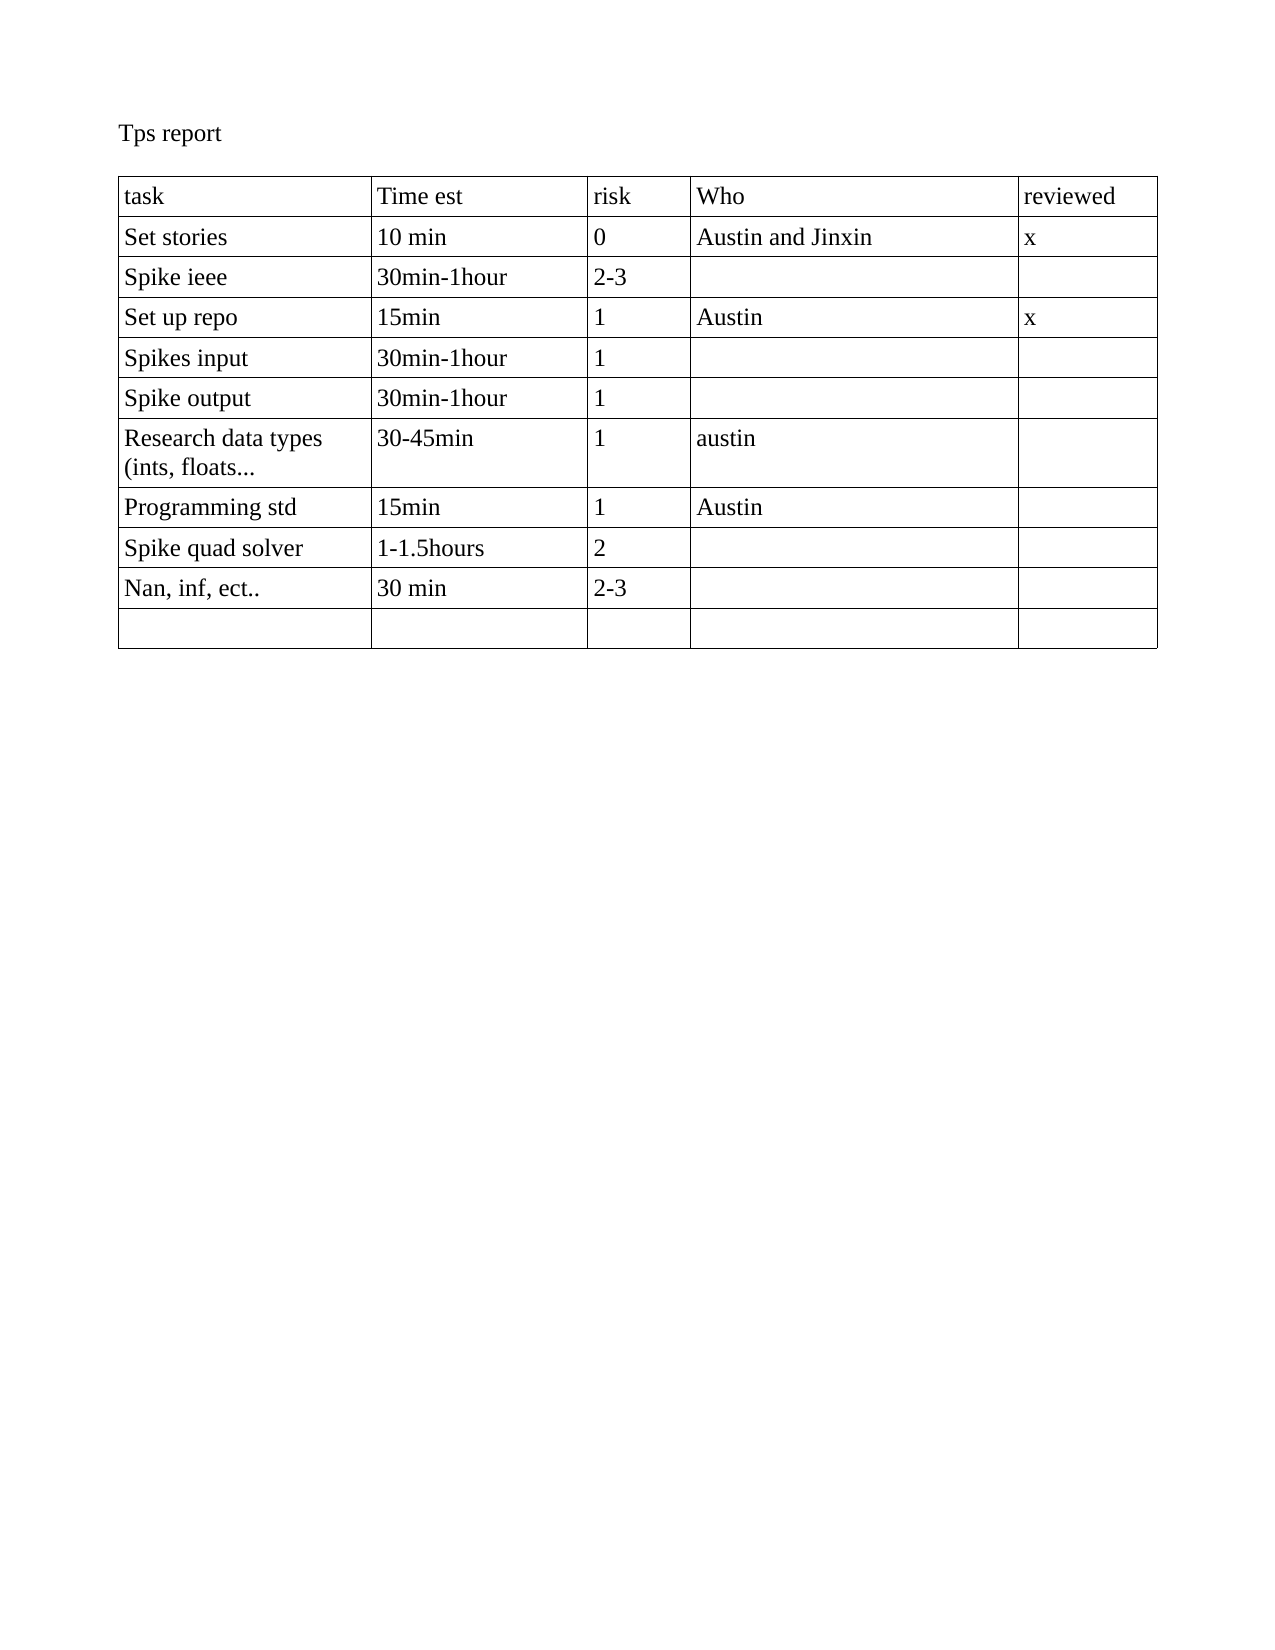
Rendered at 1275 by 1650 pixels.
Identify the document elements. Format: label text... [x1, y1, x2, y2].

table_cell Spike ieee [119, 257, 371, 297]
table_cell [691, 378, 1018, 417]
table_cell 10 min [372, 217, 587, 256]
table_cell 1 [588, 419, 690, 487]
table_cell Nan, inf, ect.. [119, 568, 371, 607]
table_cell [1019, 257, 1157, 297]
table_cell Research data types (ints, floats... [119, 419, 371, 487]
table_cell 1 [588, 378, 690, 417]
table_cell [691, 257, 1018, 297]
table_cell 0 [588, 217, 690, 256]
table_cell Austin [691, 298, 1018, 337]
table_cell 2-3 [588, 568, 690, 607]
table_cell [691, 568, 1018, 607]
table_cell [1019, 568, 1157, 607]
table_cell Programming std [119, 488, 371, 527]
table_cell Spikes input [119, 338, 371, 377]
text Tps report [118, 118, 1157, 147]
table_cell x [1019, 217, 1157, 256]
table_cell [1019, 378, 1157, 417]
table_cell Austin [691, 488, 1018, 527]
table_cell [1019, 419, 1157, 487]
table_cell 1-1.5hours [372, 528, 587, 567]
table_cell [588, 609, 690, 648]
table_cell 15min [372, 488, 587, 527]
table_header Time est [372, 177, 587, 216]
table_cell 30min-1hour [372, 257, 587, 297]
table_cell 2 [588, 528, 690, 567]
table_cell austin [691, 419, 1018, 487]
table_cell [1019, 488, 1157, 527]
table_cell [691, 528, 1018, 567]
table_cell 1 [588, 298, 690, 337]
table_cell [372, 609, 587, 648]
table_cell Spike quad solver [119, 528, 371, 567]
table_cell 1 [588, 488, 690, 527]
table_cell Set stories [119, 217, 371, 256]
table_cell [1019, 528, 1157, 567]
table_cell [119, 609, 371, 648]
table_header Who [691, 177, 1018, 216]
table_cell [691, 609, 1018, 648]
table_cell 15min [372, 298, 587, 337]
table_cell 30min-1hour [372, 338, 587, 377]
table_cell [1019, 338, 1157, 377]
table_cell 30 min [372, 568, 587, 607]
table_cell Austin and Jinxin [691, 217, 1018, 256]
table_cell x [1019, 298, 1157, 337]
table_header risk [588, 177, 690, 216]
table_cell 30-45min [372, 419, 587, 487]
table_cell [1019, 609, 1157, 648]
table_cell Set up repo [119, 298, 371, 337]
table_cell [691, 338, 1018, 377]
table_cell 30min-1hour [372, 378, 587, 417]
table_cell 2-3 [588, 257, 690, 297]
table_header reviewed [1019, 177, 1157, 216]
table_header task [119, 177, 371, 216]
table_cell 1 [588, 338, 690, 377]
table_cell Spike output [119, 378, 371, 417]
